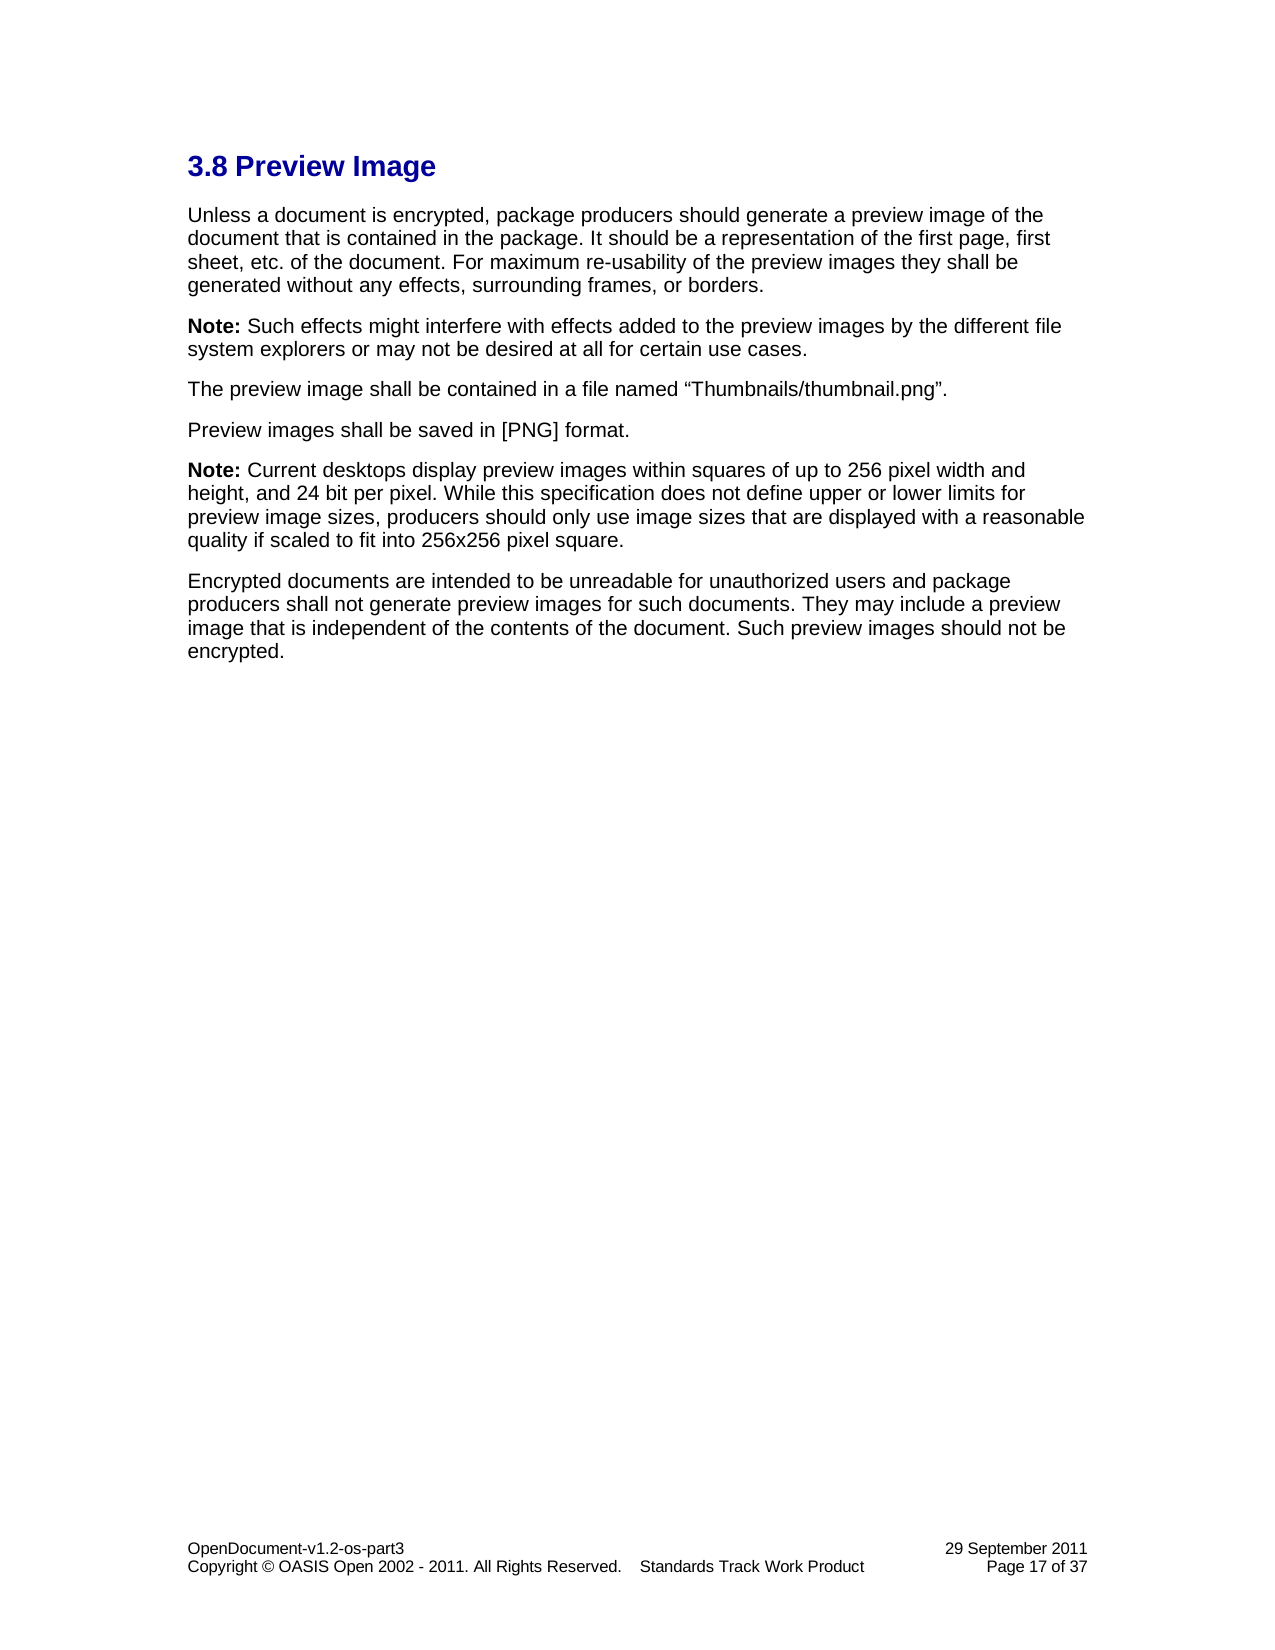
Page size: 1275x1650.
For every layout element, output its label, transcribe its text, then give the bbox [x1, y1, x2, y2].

text Encrypted documents are intended to be unreadable for unauthorized users and package producers shall not generate preview images for such documents. They may include a preview image that is independent of the contents of the document. Such preview images should not be encrypted. [187, 569, 1088, 663]
text Unless a document is encrypted, package producers should generate a preview image of the document that is contained in the package. It should be a representation of the first page, first sheet, etc. of the document. For maximum re-usability of the preview images they shall be generated without any effects, surrounding frames, or borders. [187, 203, 1088, 297]
text Note: Such effects might interfere with effects added to the preview images by the different file system explorers or may not be desired at all for certain use cases. [187, 314, 1088, 361]
subtitle Preview Image [187, 150, 1088, 182]
text The preview image shall be contained in a file named “Thumbnails/thumbnail.png”. [187, 378, 1088, 401]
text Note: Current desktops display preview images within squares of up to 256 pixel width and height, and 24 bit per pixel. While this specification does not define upper or lower limits for preview image sizes, producers should only use image sizes that are displayed with a reasonable quality if scaled to fit into 256x256 pixel square. [187, 458, 1088, 552]
text Preview images shall be saved in [PNG] format. [187, 418, 1088, 442]
